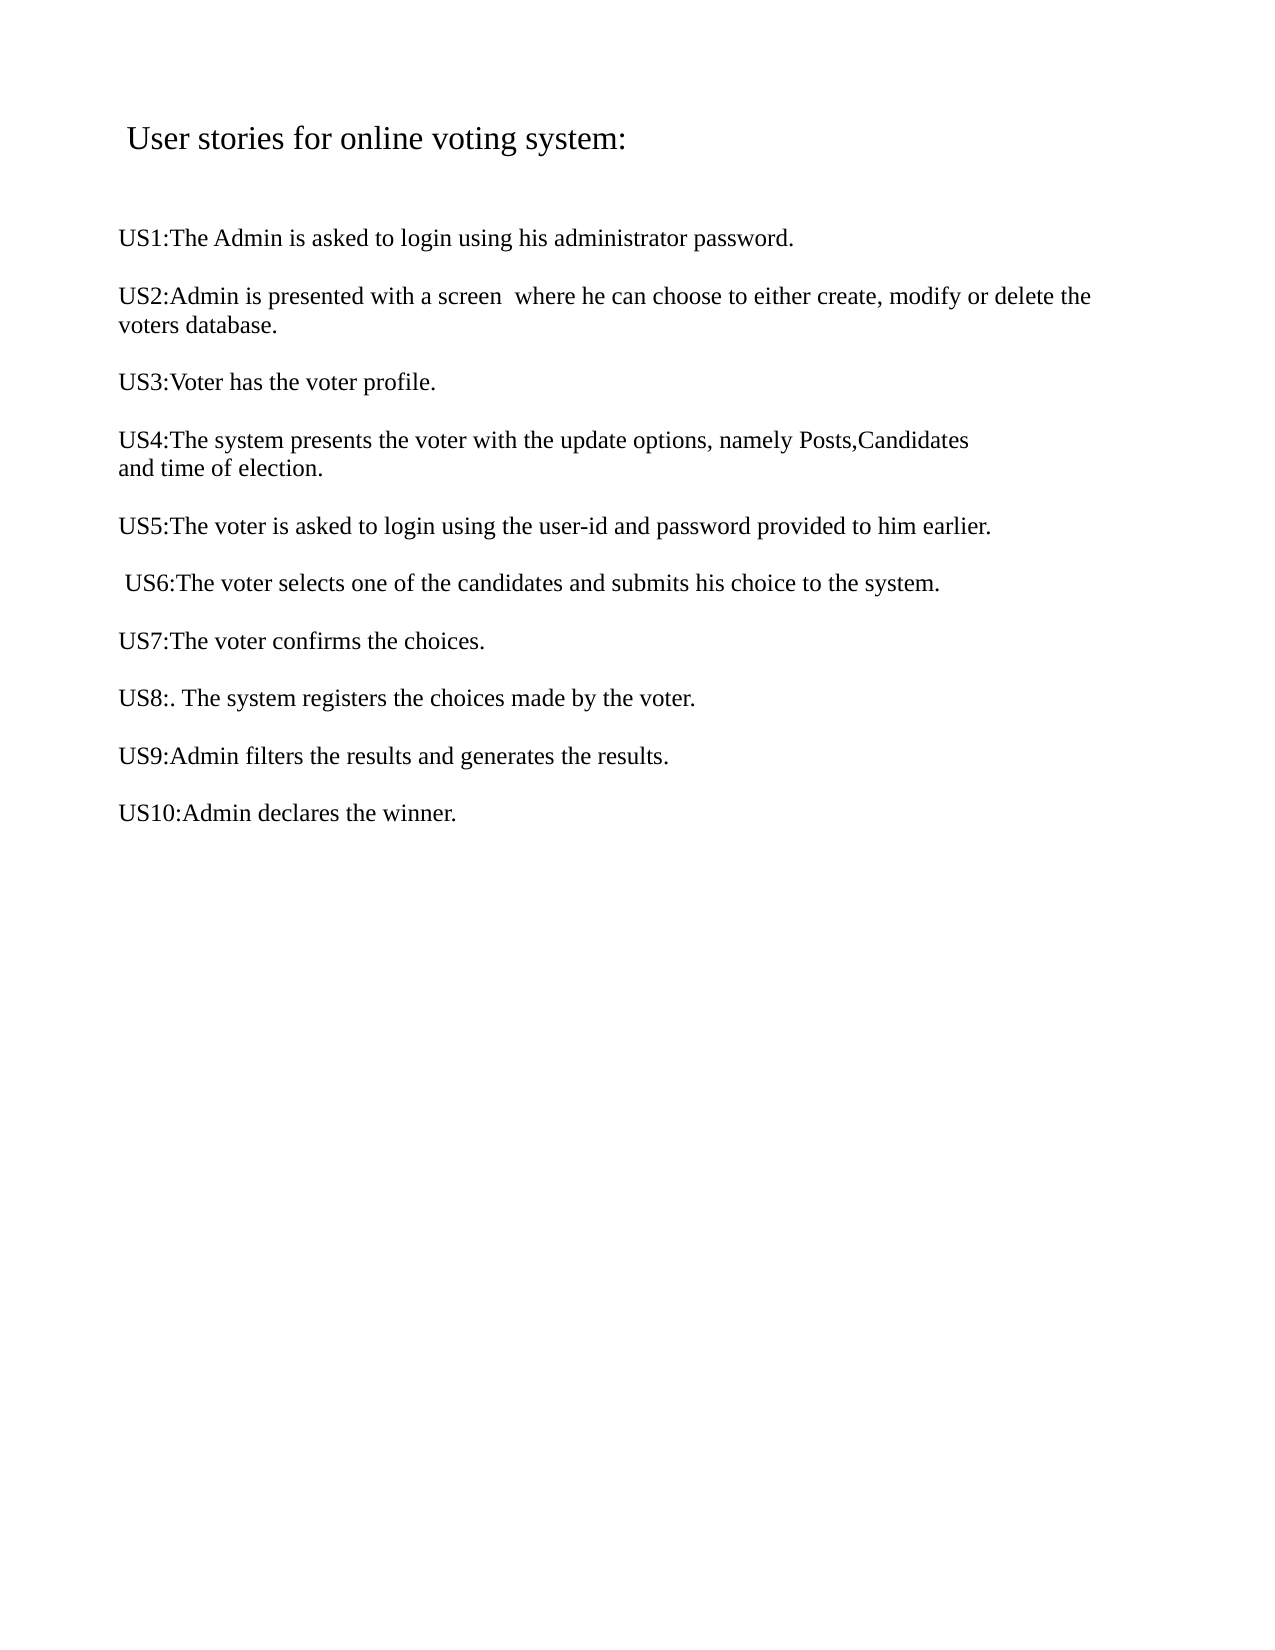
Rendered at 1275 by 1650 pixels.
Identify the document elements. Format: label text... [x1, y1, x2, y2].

text US7:The voter confirms the choices. [118, 626, 1157, 655]
text US2:Admin is presented with a screen where he can choose to either create, modify or delete the voters database. [118, 281, 1157, 338]
text US6:The voter selects one of the candidates and submits his choice to the system. [118, 568, 1157, 597]
text User stories for online voting system: [118, 118, 1157, 156]
text US3:Voter has the voter profile. [118, 367, 1157, 396]
text US1:The Admin is asked to login using his administrator password. [118, 223, 1157, 252]
text US10:Admin declares the winner. [118, 798, 1157, 827]
text US5:The voter is asked to login using the user-id and password provided to him earlier. [118, 511, 1157, 540]
text US8:. The system registers the choices made by the voter. [118, 683, 1157, 712]
text US9:Admin filters the results and generates the results. [118, 741, 1157, 770]
text and time of election. [118, 453, 1157, 482]
text US4:The system presents the voter with the update options, namely Posts,Candidates [118, 425, 1157, 453]
